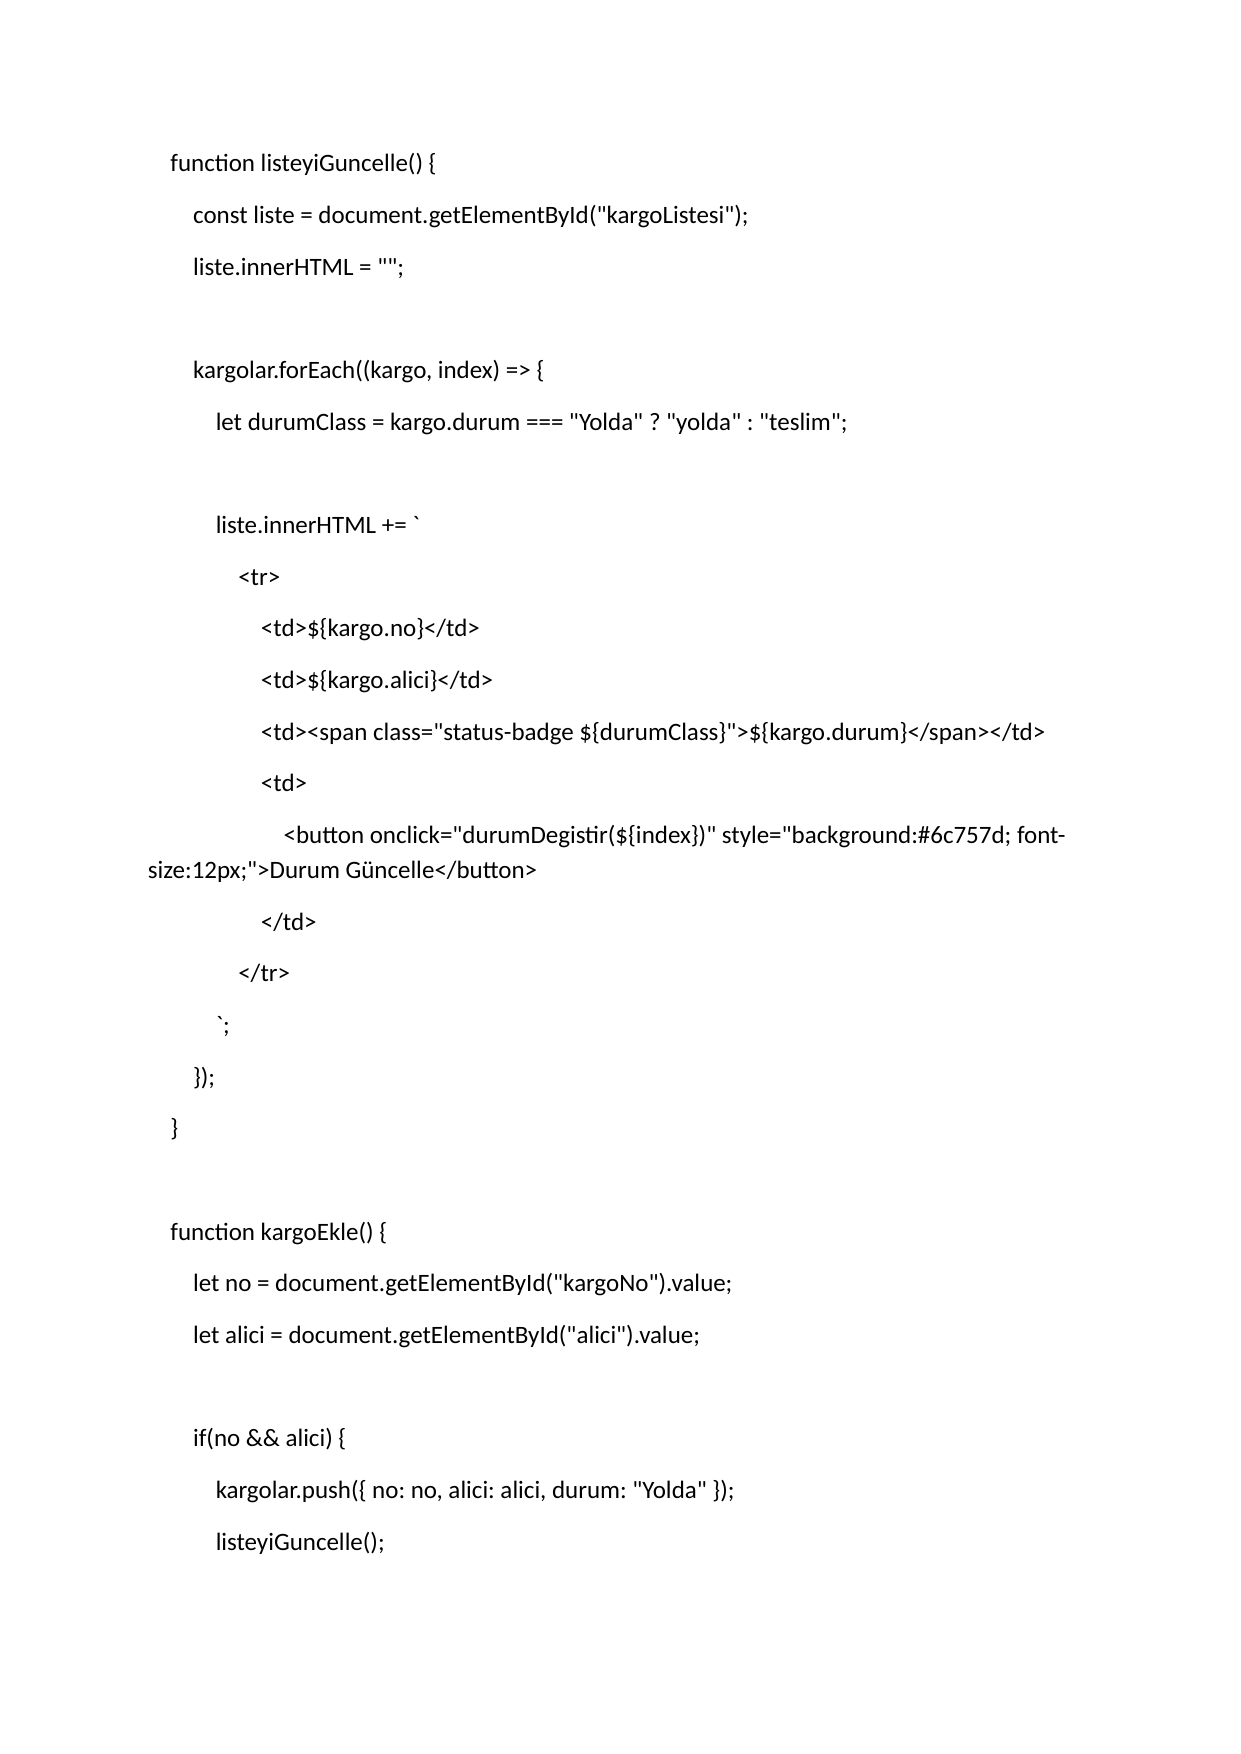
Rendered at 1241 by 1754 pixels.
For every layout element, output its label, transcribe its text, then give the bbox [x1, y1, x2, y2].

text liste.innerHTML = ""; [148, 251, 1093, 281]
text liste.innerHTML += ` [148, 509, 1093, 540]
text function kargoEkle() { [148, 1216, 1093, 1246]
text let no = document.getElementById("kargoNo").value; [148, 1268, 1093, 1298]
text `; [148, 1009, 1093, 1040]
text kargolar.push({ no: no, alici: alici, durum: "Yolda" }); [148, 1474, 1093, 1505]
text if(no && alici) { [148, 1423, 1093, 1453]
text <td> [148, 768, 1093, 798]
text </td> [148, 906, 1093, 936]
text let durumClass = kargo.durum === "Yolda" ? "yolda" : "teslim"; [148, 406, 1093, 436]
text }); [148, 1061, 1093, 1091]
text function listeyiGuncelle() { [148, 148, 1093, 178]
text <td>${kargo.alici}</td> [148, 664, 1093, 695]
text const liste = document.getElementById("kargoListesi"); [148, 199, 1093, 230]
text <button onclick="durumDegistir(${index})" style="background:#6c757d; font-size:12px;">Durum Güncelle</button> [148, 819, 1093, 885]
text <td>${kargo.no}</td> [148, 613, 1093, 643]
text let alici = document.getElementById("alici").value; [148, 1319, 1093, 1350]
text </tr> [148, 958, 1093, 988]
text listeyiGuncelle(); [148, 1526, 1093, 1556]
text <td><span class="status-badge ${durumClass}">${kargo.durum}</span></td> [148, 716, 1093, 746]
text kargolar.forEach((kargo, index) => { [148, 354, 1093, 385]
text <tr> [148, 561, 1093, 591]
text } [148, 1113, 1093, 1143]
